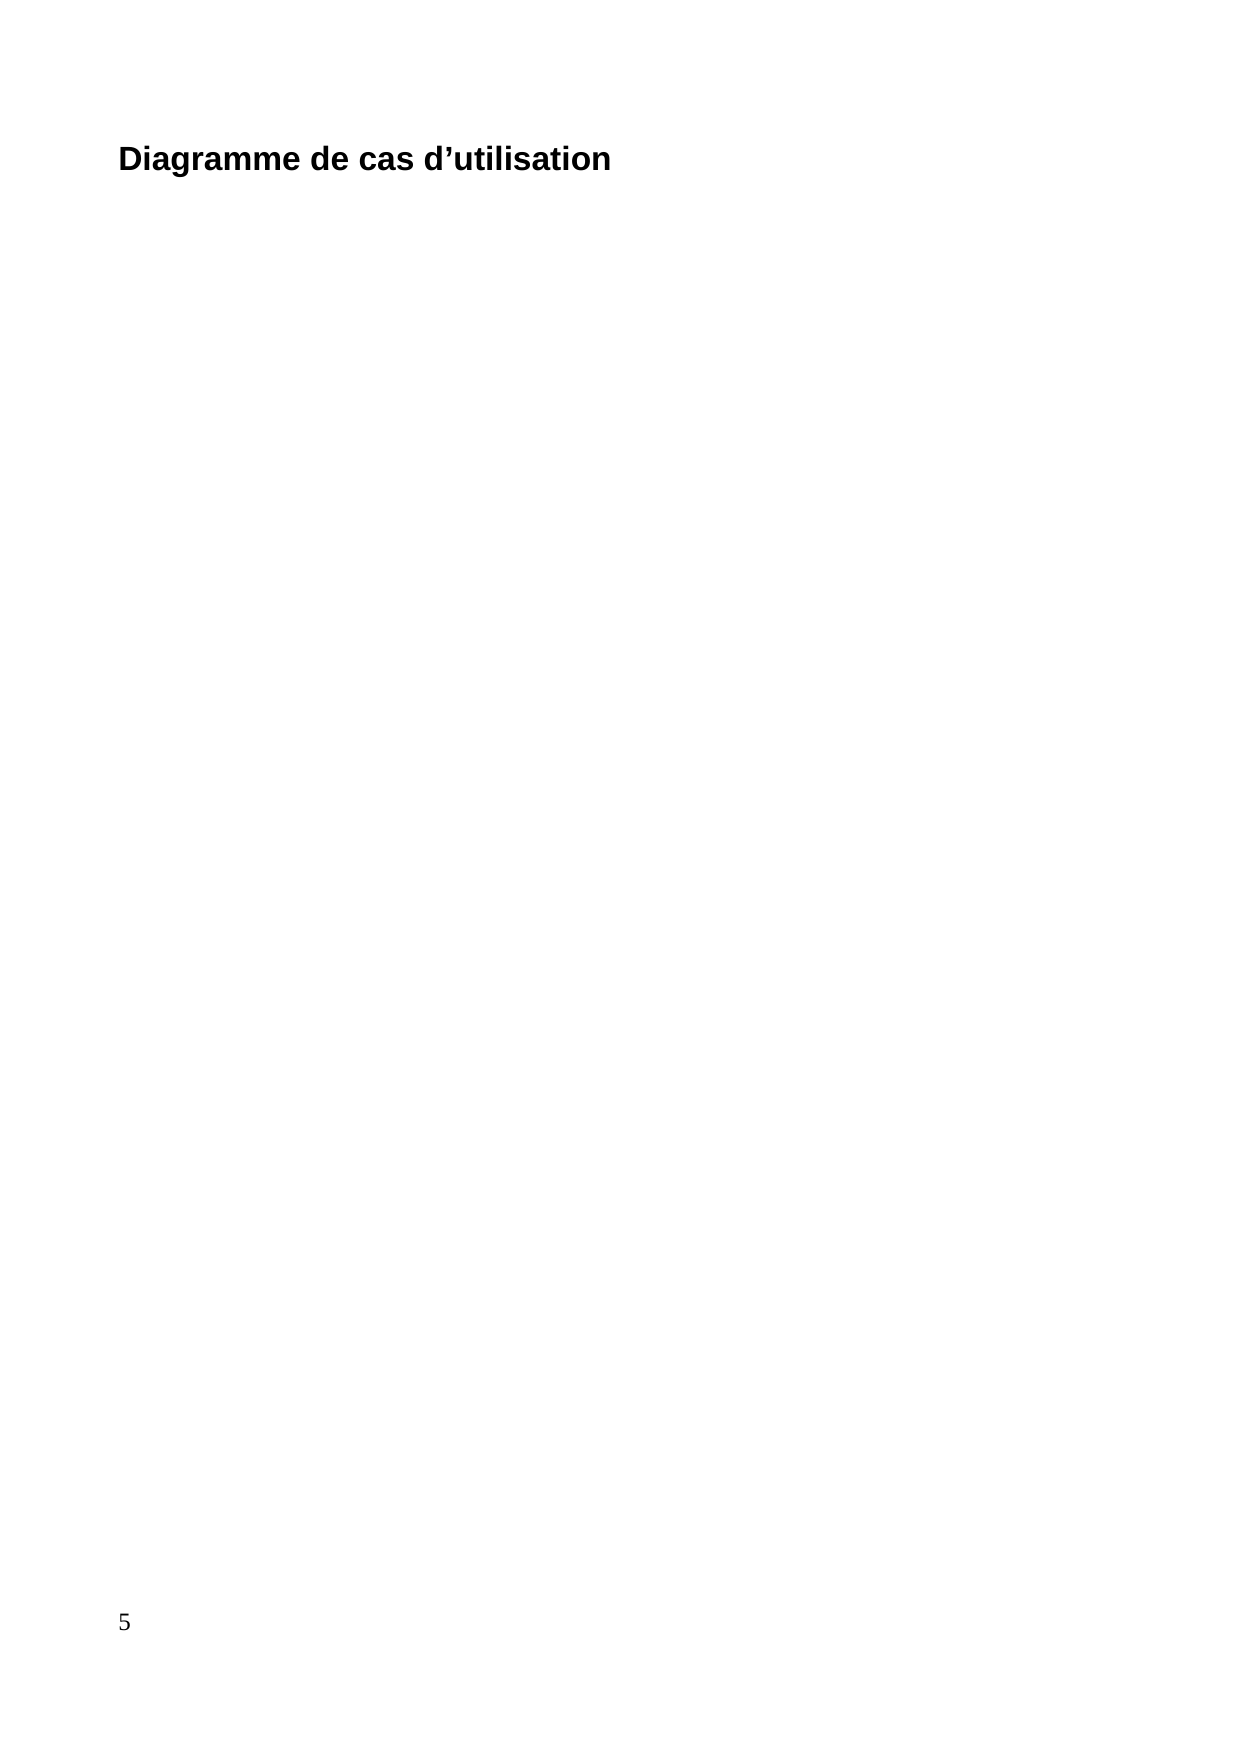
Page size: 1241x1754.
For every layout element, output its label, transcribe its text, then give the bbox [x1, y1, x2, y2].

subtitle Diagramme de cas d’utilisation [118, 139, 1122, 178]
